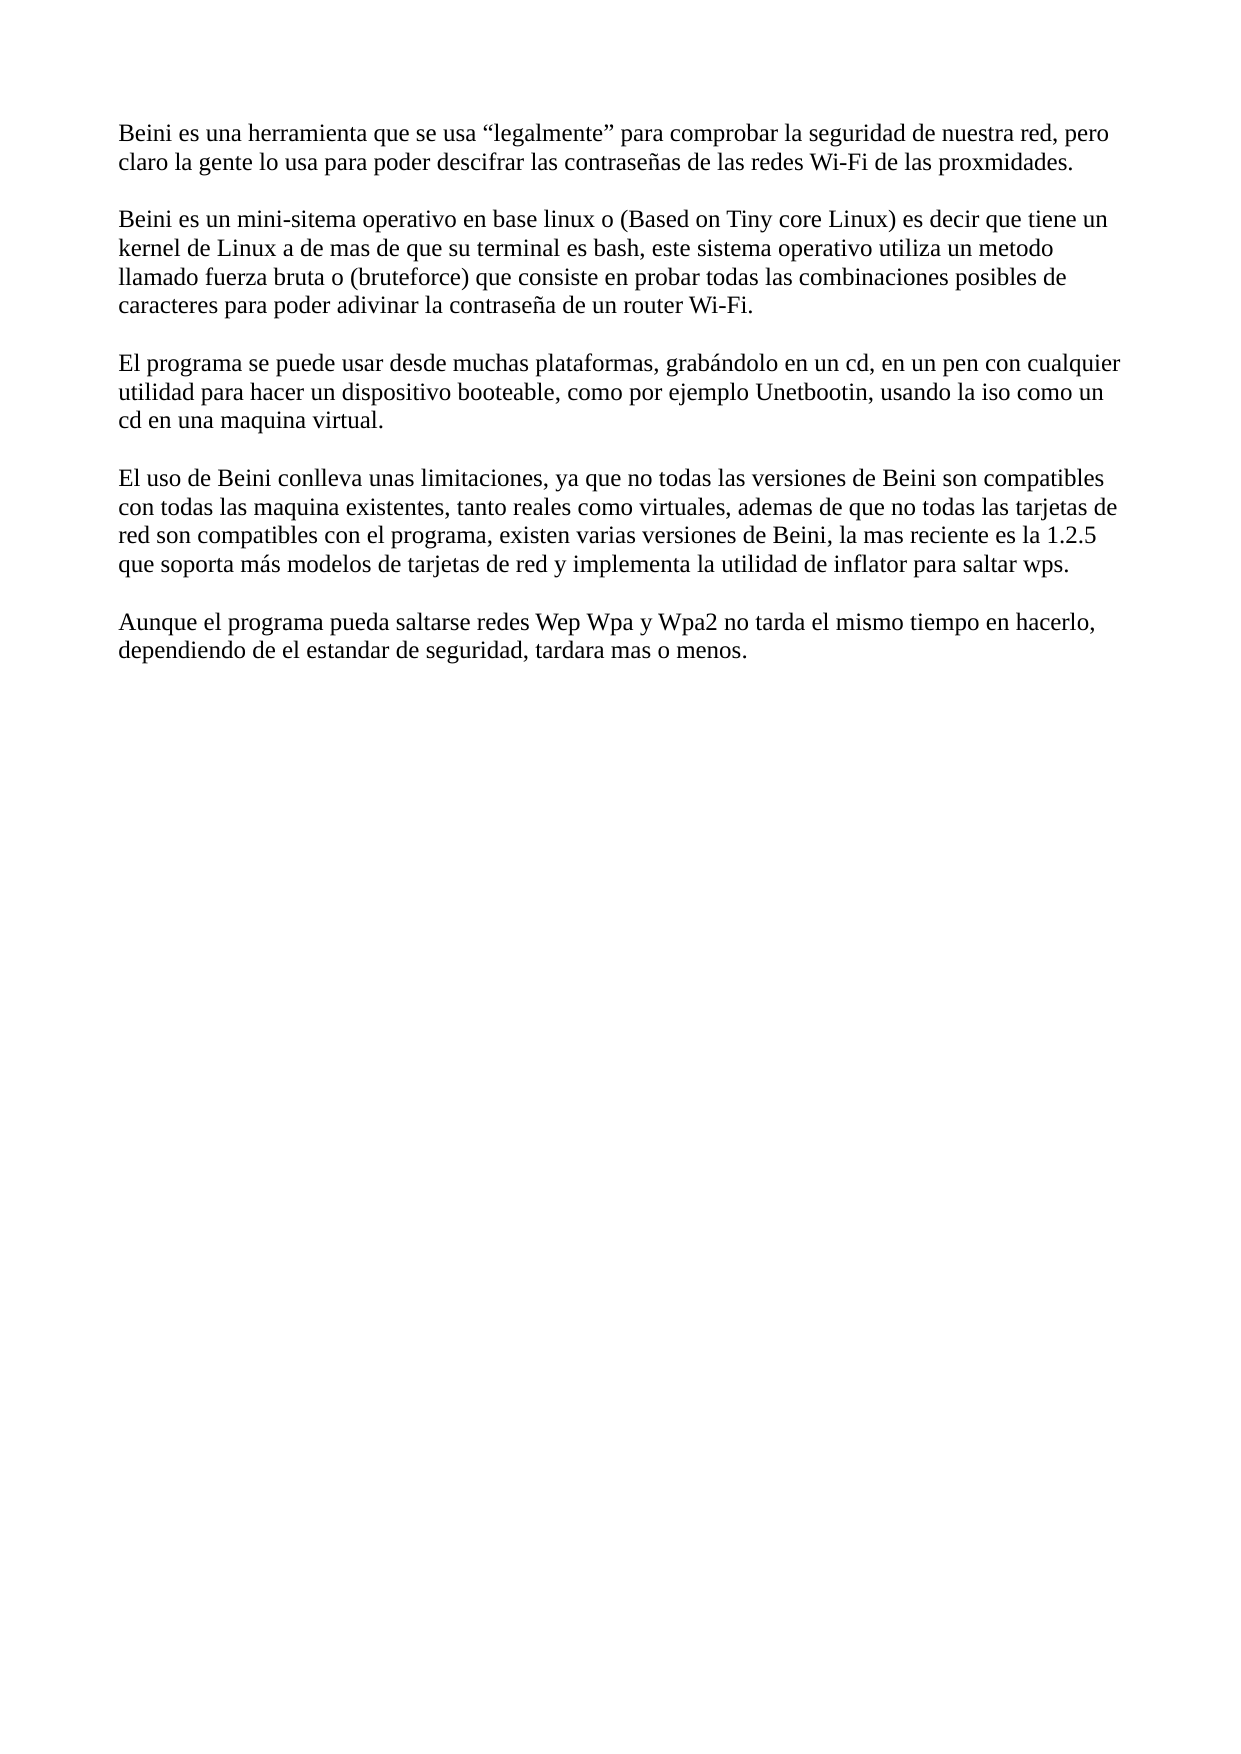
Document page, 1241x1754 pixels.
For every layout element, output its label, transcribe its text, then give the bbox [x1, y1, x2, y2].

text Beini es un mini-sitema operativo en base linux o (Based on Tiny core Linux) es decir que tiene un kernel de Linux a de mas de que su terminal es bash, este sistema operativo utiliza un metodo llamado fuerza bruta o (bruteforce) que consiste en probar todas las combinaciones posibles de caracteres para poder adivinar la contraseña de un router Wi-Fi. [118, 204, 1122, 319]
text Aunque el programa pueda saltarse redes Wep Wpa y Wpa2 no tarda el mismo tiempo en hacerlo, dependiendo de el estandar de seguridad, tardara mas o menos. [118, 607, 1122, 664]
text El uso de Beini conlleva unas limitaciones, ya que no todas las versiones de Beini son compatibles con todas las maquina existentes, tanto reales como virtuales, ademas de que no todas las tarjetas de red son compatibles con el programa, existen varias versiones de Beini, la mas reciente es la 1.2.5 que soporta más modelos de tarjetas de red y implementa la utilidad de inflator para saltar wps. [118, 463, 1122, 578]
text Beini es una herramienta que se usa “legalmente” para comprobar la seguridad de nuestra red, pero claro la gente lo usa para poder descifrar las contraseñas de las redes Wi-Fi de las proxmidades. [118, 118, 1122, 176]
text El programa se puede usar desde muchas plataformas, grabándolo en un cd, en un pen con cualquier utilidad para hacer un dispositivo booteable, como por ejemplo Unetbootin, usando la iso como un cd en una maquina virtual. [118, 348, 1122, 434]
